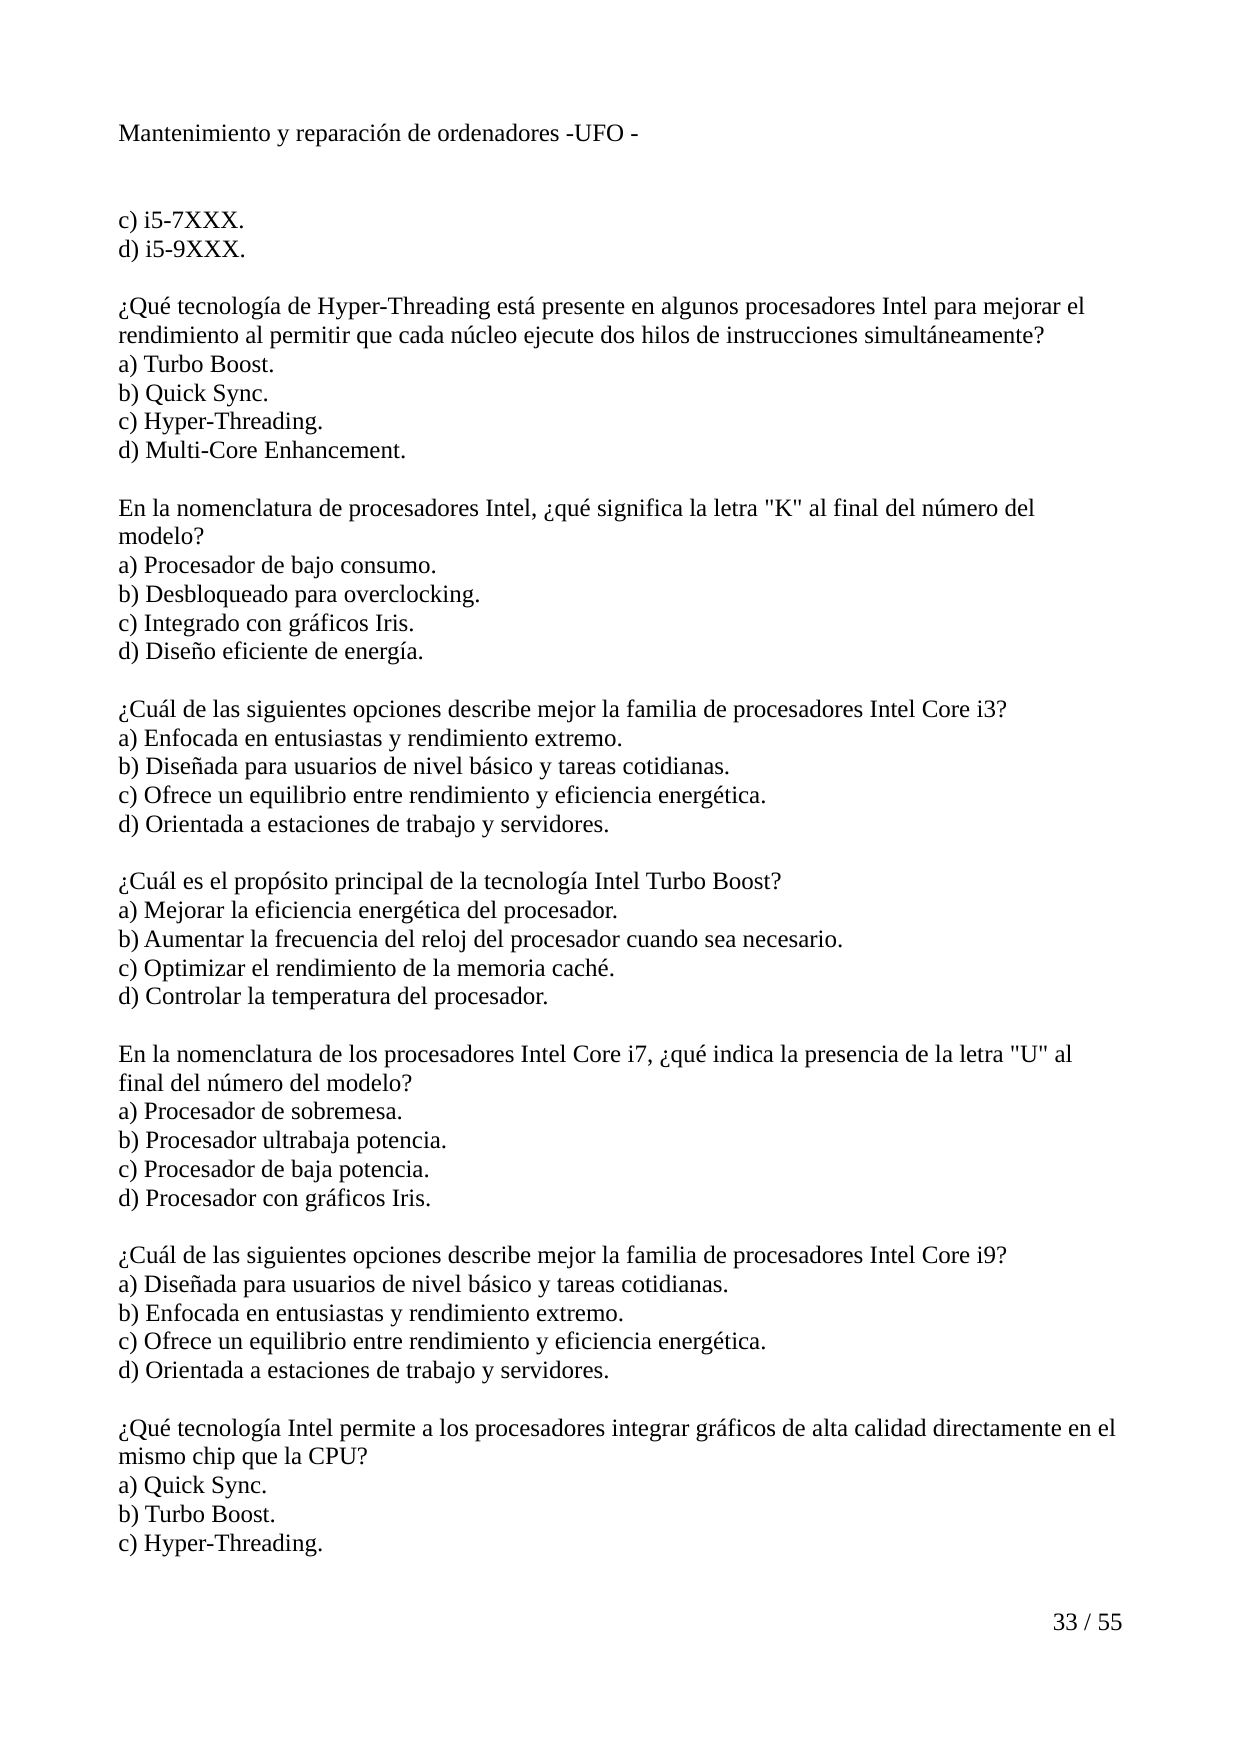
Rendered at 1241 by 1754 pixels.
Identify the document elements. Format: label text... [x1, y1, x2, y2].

text c) Optimizar el rendimiento de la memoria caché. [118, 953, 1122, 981]
text c) Hyper-Threading. [118, 1528, 1122, 1556]
text c) Ofrece un equilibrio entre rendimiento y eficiencia energética. [118, 780, 1122, 809]
text a) Diseñada para usuarios de nivel básico y tareas cotidianas. [118, 1269, 1122, 1298]
text ¿Cuál es el propósito principal de la tecnología Intel Turbo Boost? [118, 866, 1122, 895]
text c) Ofrece un equilibrio entre rendimiento y eficiencia energética. [118, 1326, 1122, 1355]
text b) Enfocada en entusiastas y rendimiento extremo. [118, 1298, 1122, 1326]
text a) Procesador de sobremesa. [118, 1096, 1122, 1125]
text c) Hyper-Threading. [118, 406, 1122, 435]
text b) Quick Sync. [118, 378, 1122, 406]
text d) Orientada a estaciones de trabajo y servidores. [118, 1355, 1122, 1384]
text b) Desbloqueado para overclocking. [118, 579, 1122, 608]
text d) Multi-Core Enhancement. [118, 435, 1122, 464]
text a) Enfocada en entusiastas y rendimiento extremo. [118, 723, 1122, 751]
text a) Mejorar la eficiencia energética del procesador. [118, 895, 1122, 924]
text ¿Cuál de las siguientes opciones describe mejor la familia de procesadores Intel Core i3? [118, 694, 1122, 723]
text ¿Cuál de las siguientes opciones describe mejor la familia de procesadores Intel Core i9? [118, 1240, 1122, 1269]
text d) Controlar la temperatura del procesador. [118, 981, 1122, 1010]
text c) Integrado con gráficos Iris. [118, 608, 1122, 636]
text b) Aumentar la frecuencia del reloj del procesador cuando sea necesario. [118, 924, 1122, 953]
text d) Procesador con gráficos Iris. [118, 1183, 1122, 1211]
text b) Diseñada para usuarios de nivel básico y tareas cotidianas. [118, 751, 1122, 780]
text c) Procesador de baja potencia. [118, 1154, 1122, 1183]
text ¿Qué tecnología Intel permite a los procesadores integrar gráficos de alta calidad directamente en el mismo chip que la CPU? [118, 1413, 1122, 1470]
text ¿Qué tecnología de Hyper-Threading está presente en algunos procesadores Intel para mejorar el rendimiento al permitir que cada núcleo ejecute dos hilos de instrucciones simultáneamente? [118, 291, 1122, 349]
text b) Procesador ultrabaja potencia. [118, 1125, 1122, 1154]
text a) Turbo Boost. [118, 349, 1122, 378]
text En la nomenclatura de los procesadores Intel Core i7, ¿qué indica la presencia de la letra "U" al final del número del modelo? [118, 1039, 1122, 1096]
text En la nomenclatura de procesadores Intel, ¿qué significa la letra "K" al final del número del modelo? [118, 493, 1122, 550]
text b) Turbo Boost. [118, 1499, 1122, 1528]
text a) Quick Sync. [118, 1470, 1122, 1499]
text a) Procesador de bajo consumo. [118, 550, 1122, 579]
text d) Diseño eficiente de energía. [118, 636, 1122, 665]
text c) i5-7XXX. [118, 205, 1122, 234]
text d) Orientada a estaciones de trabajo y servidores. [118, 809, 1122, 838]
text d) i5-9XXX. [118, 234, 1122, 263]
